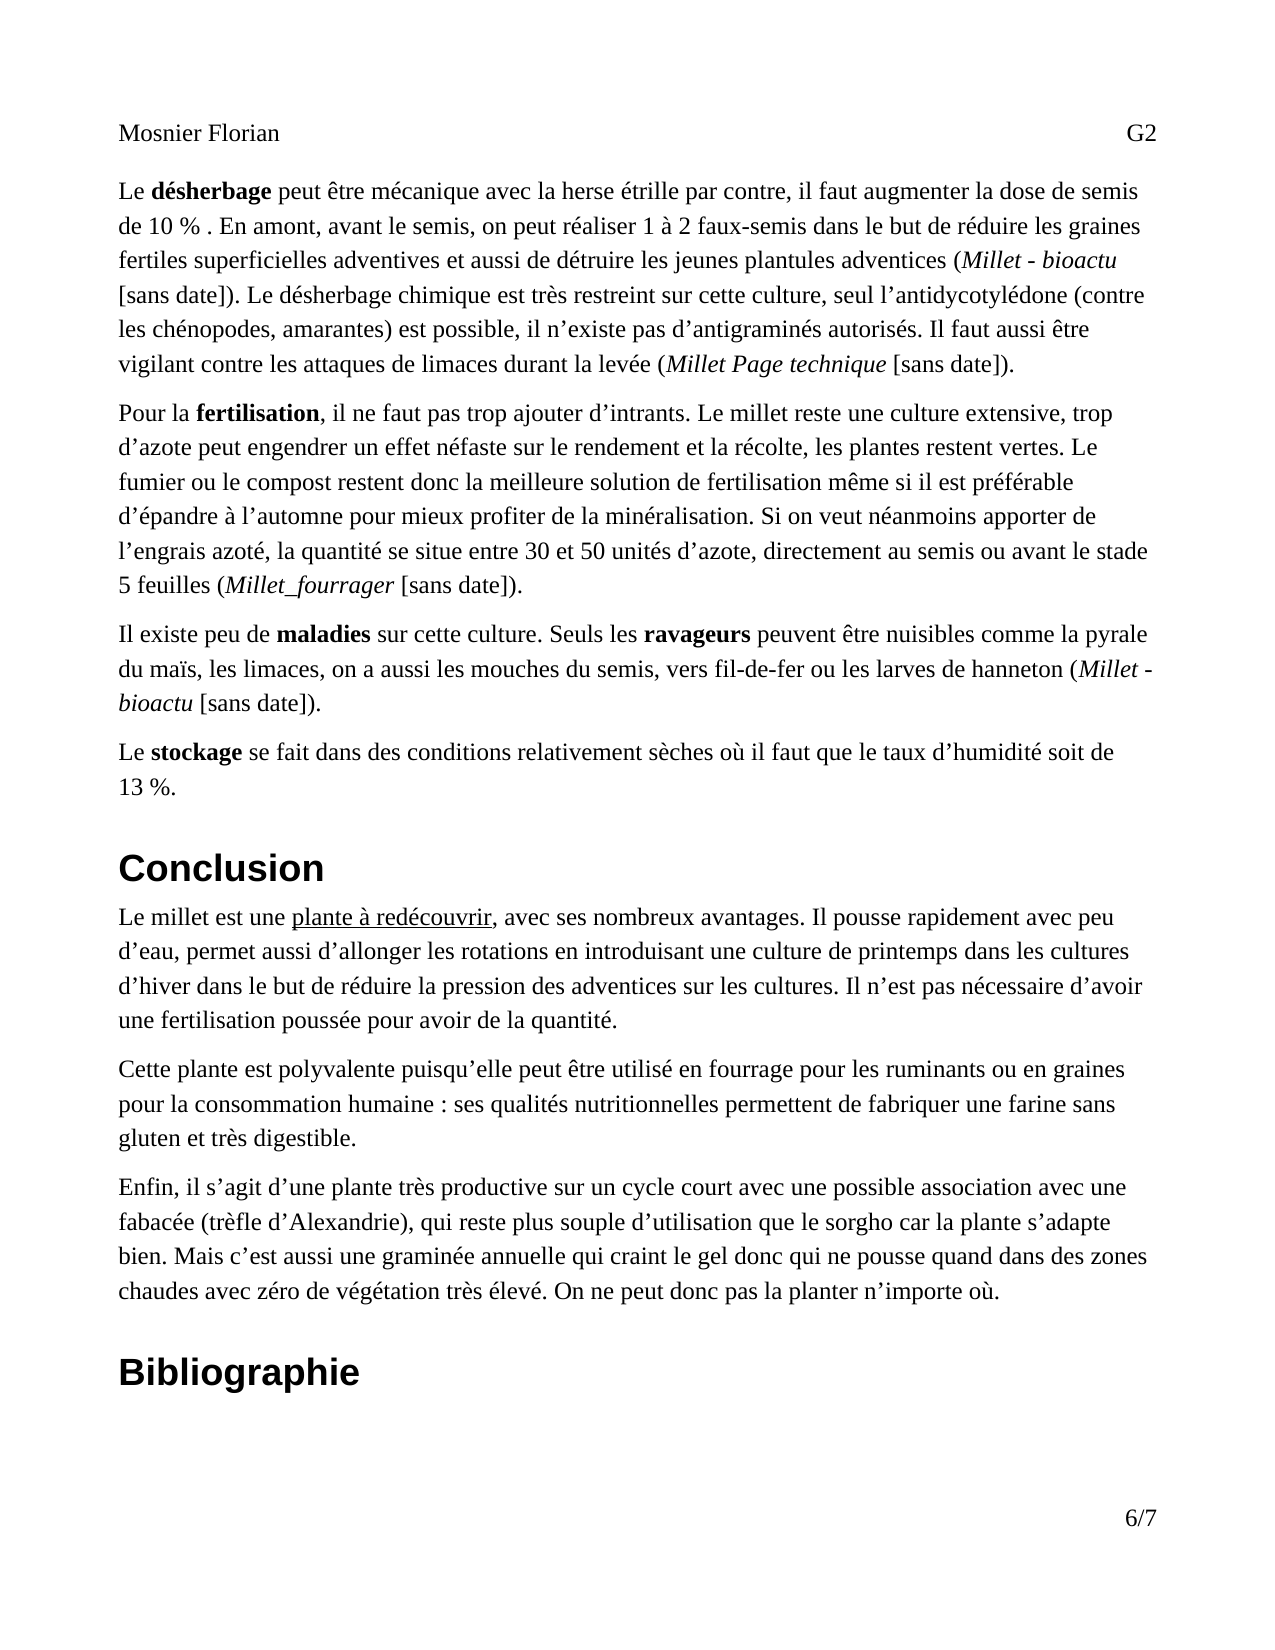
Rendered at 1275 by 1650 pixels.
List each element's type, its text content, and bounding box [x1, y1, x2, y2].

text Enfin, il s’agit d’une plante très productive sur un cycle court avec une possible association avec une fabacée (trèfle d’Alexandrie), qui reste plus souple d’utilisation que le sorgho car la plante s’adapte bien. Mais c’est aussi une graminée annuelle qui craint le gel donc qui ne pousse quand dans des zones chaudes avec zéro de végétation très élevé. On ne peut donc pas la planter n’importe où. [118, 1172, 1157, 1305]
text Il existe peu de maladies sur cette culture. Seuls les ravageurs peuvent être nuisibles comme la pyrale du maïs, les limaces, on a aussi les mouches du semis, vers fil-de-fer ou les larves de hanneton (Millet - bioactu [sans date]). [118, 619, 1157, 717]
text Le stockage se fait dans des conditions relativement sèches où il faut que le taux d’humidité soit de 13 %. [118, 737, 1157, 801]
text Cette plante est polyvalente puisqu’elle peut être utilisé en fourrage pour les ruminants ou en graines pour la consommation humaine : ses qualités nutritionnelles permettent de fabriquer une farine sans gluten et très digestible. [118, 1054, 1157, 1152]
text Pour la fertilisation, il ne faut pas trop ajouter d’intrants. Le millet reste une culture extensive, trop d’azote peut engendrer un effet néfaste sur le rendement et la récolte, les plantes restent vertes. Le fumier ou le compost restent donc la meilleure solution de fertilisation même si il est préférable d’épandre à l’automne pour mieux profiter de la minéralisation. Si on veut néanmoins apporter de l’engrais azoté, la quantité se situe entre 30 et 50 unités d’azote, directement au semis ou avant le stade 5 feuilles (Millet_fourrager [sans date]). [118, 398, 1157, 599]
text Le millet est une plante à redécouvrir, avec ses nombreux avantages. Il pousse rapidement avec peu d’eau, permet aussi d’allonger les rotations en introduisant une culture de printemps dans les cultures d’hiver dans le but de réduire la pression des adventices sur les cultures. Il n’est pas nécessaire d’avoir une fertilisation poussée pour avoir de la quantité. [118, 902, 1157, 1034]
text Le désherbage peut être mécanique avec la herse étrille par contre, il faut augmenter la dose de semis de 10 % . En amont, avant le semis, on peut réaliser 1 à 2 faux-semis dans le but de réduire les graines fertiles superficielles adventives et aussi de détruire les jeunes plantules adventices (Millet - bioactu [sans date]). Le désherbage chimique est très restreint sur cette culture, seul l’antidycotylédone (contre les chénopodes, amarantes) est possible, il n’existe pas d’antigraminés autorisés. Il faut aussi être vigilant contre les attaques de limaces durant la levée (Millet Page technique [sans date]). [118, 176, 1157, 377]
subtitle Conclusion [118, 846, 1157, 889]
subtitle Bibliographie [118, 1350, 1157, 1394]
